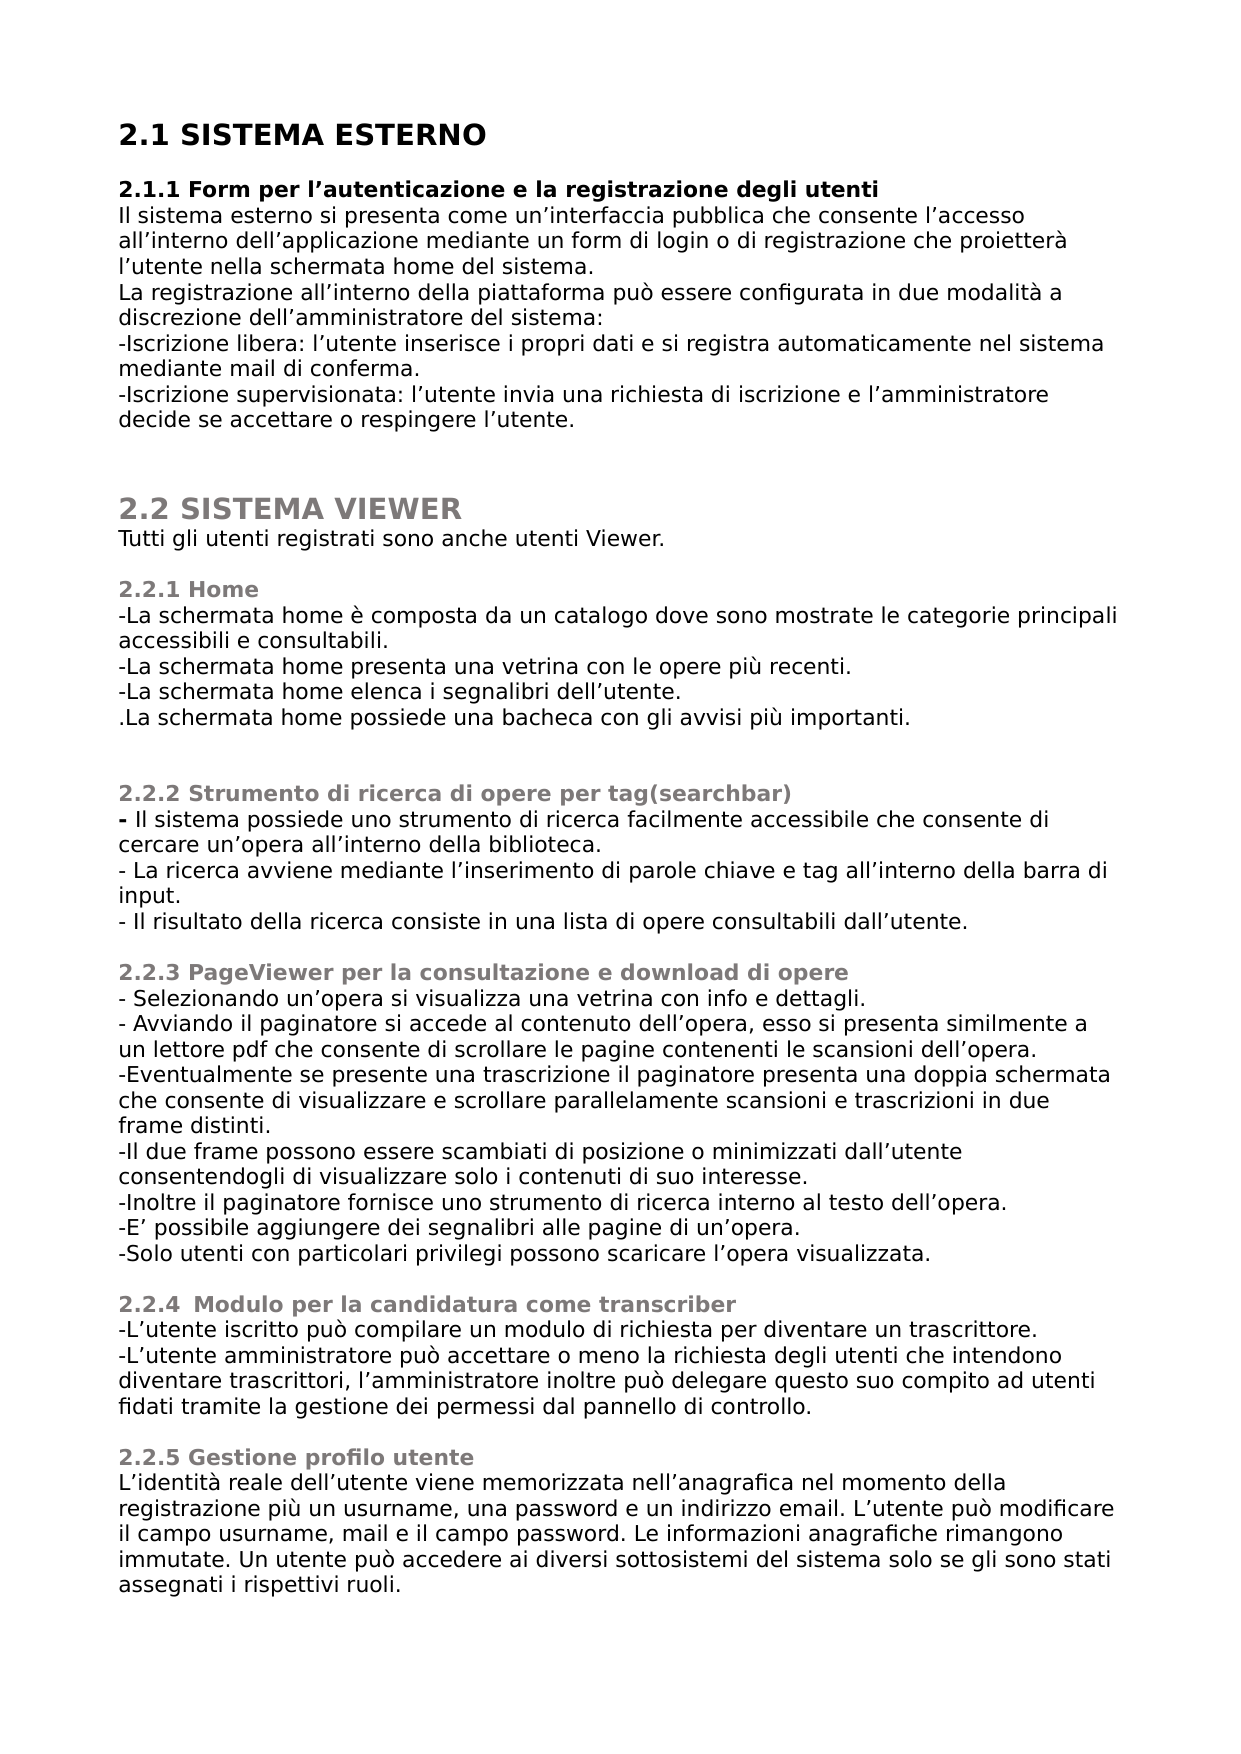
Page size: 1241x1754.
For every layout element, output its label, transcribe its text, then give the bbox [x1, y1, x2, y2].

text .La schermata home possiede una bacheca con gli avvisi più importanti. [118, 705, 1122, 730]
text -Inoltre il paginatore fornisce uno strumento di ricerca interno al testo dell’opera. [118, 1190, 1122, 1215]
text -Eventualmente se presente una trascrizione il paginatore presenta una doppia schermata che consente di visualizzare e scrollare parallelamente scansioni e trascrizioni in due frame distinti. [118, 1062, 1122, 1139]
text 2.1 SISTEMA ESTERNO [118, 118, 1122, 152]
text 2.2 SISTEMA VIEWER [118, 492, 1122, 526]
text Il sistema esterno si presenta come un’interfaccia pubblica che consente l’accesso all’interno dell’applicazione mediante un form di login o di registrazione che proietterà l’utente nella schermata home del sistema. [118, 203, 1122, 280]
text - Selezionando un’opera si visualizza una vetrina con info e dettagli. [118, 986, 1122, 1011]
text - Il risultato della ricerca consiste in una lista di opere consultabili dall’utente. [118, 909, 1122, 934]
text 2.2.3 PageViewer per la consultazione e download di opere [118, 960, 1122, 986]
text - Avviando il paginatore si accede al contenuto dell’opera, esso si presenta similmente a un lettore pdf che consente di scrollare le pagine contenenti le scansioni dell’opera. [118, 1011, 1122, 1062]
text -Iscrizione supervisionata: l’utente invia una richiesta di iscrizione e l’amministratore decide se accettare o respingere l’utente. [118, 382, 1122, 433]
text -La schermata home presenta una vetrina con le opere più recenti. [118, 654, 1122, 679]
text - Il sistema possiede uno strumento di ricerca facilmente accessibile che consente di cercare un’opera all’interno della biblioteca. [118, 807, 1122, 858]
text -Il due frame possono essere scambiati di posizione o minimizzati dall’utente consentendogli di visualizzare solo i contenuti di suo interesse. [118, 1139, 1122, 1190]
list Modulo per la candidatura come transcriber [118, 1292, 1122, 1317]
text 2.2.2 Strumento di ricerca di opere per tag(searchbar) [118, 781, 1122, 807]
text -Solo utenti con particolari privilegi possono scaricare l’opera visualizzata. [118, 1241, 1122, 1266]
text La registrazione all’interno della piattaforma può essere configurata in due modalità a discrezione dell’amministratore del sistema: [118, 280, 1122, 331]
text -Iscrizione libera: l’utente inserisce i propri dati e si registra automaticamente nel sistema mediante mail di conferma. [118, 331, 1122, 382]
text Tutti gli utenti registrati sono anche utenti Viewer. [118, 526, 1122, 552]
text -La schermata home è composta da un catalogo dove sono mostrate le categorie principali accessibili e consultabili. [118, 603, 1122, 654]
text - La ricerca avviene mediante l’inserimento di parole chiave e tag all’interno della barra di input. [118, 858, 1122, 909]
text -La schermata home elenca i segnalibri dell’utente. [118, 679, 1122, 705]
text -E’ possibile aggiungere dei segnalibri alle pagine di un’opera. [118, 1215, 1122, 1241]
text 2.1.1 Form per l’autenticazione e la registrazione degli utenti [118, 178, 1122, 203]
text -L’utente amministratore può accettare o meno la richiesta degli utenti che intendono diventare trascrittori, l’amministratore inoltre può delegare questo suo compito ad utenti fidati tramite la gestione dei permessi dal pannello di controllo. [118, 1343, 1122, 1419]
text -L’utente iscritto può compilare un modulo di richiesta per diventare un trascrittore. [118, 1317, 1122, 1343]
text L’identità reale dell’utente viene memorizzata nell’anagrafica nel momento della registrazione più un usurname, una password e un indirizzo email. L’utente può modificare il campo usurname, mail e il campo password. Le informazioni anagrafiche rimangono immutate. Un utente può accedere ai diversi sottosistemi del sistema solo se gli sono stati assegnati i rispettivi ruoli. [118, 1471, 1122, 1598]
text 2.2.5 Gestione profilo utente [118, 1445, 1122, 1471]
text 2.2.1 Home [118, 577, 1122, 603]
